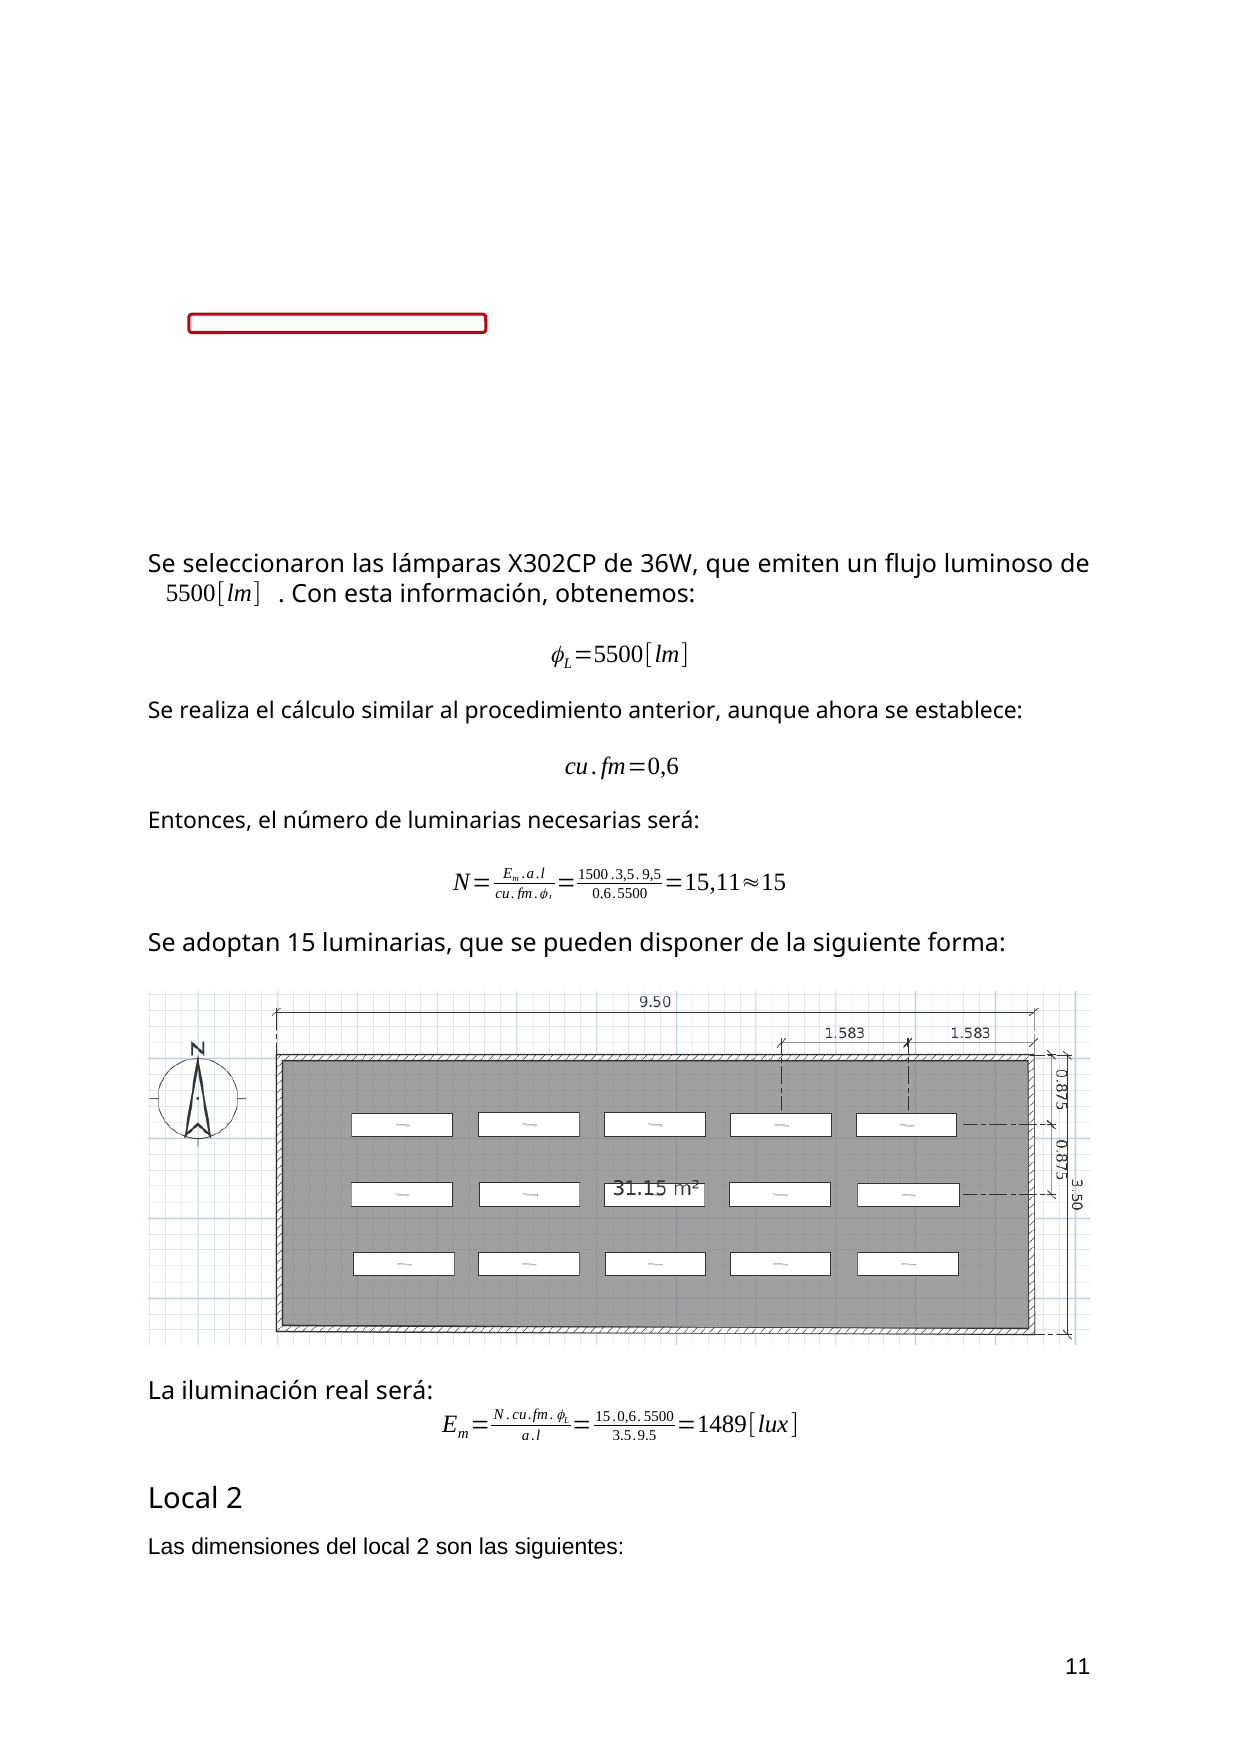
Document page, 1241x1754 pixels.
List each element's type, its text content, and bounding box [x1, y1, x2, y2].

subtitle Local 2 [148, 1477, 1090, 1517]
text Entonces, el número de luminarias necesarias será: [148, 806, 1090, 834]
text Se seleccionaron las lámparas X302CP de 36W, que emiten un flujo luminoso de . Con esta información, obtenemos: [148, 548, 1090, 609]
list Las dimensiones del local 2 son las siguientes: [148, 1536, 1090, 1559]
text Se adoptan 15 luminarias, que se pueden disponer de la siguiente forma: [148, 927, 1090, 957]
text Se realiza el cálculo similar al procedimiento anterior, aunque ahora se establece: [148, 696, 1090, 724]
picture [147, 991, 1091, 1345]
text La iluminación real será: [148, 1375, 1090, 1406]
